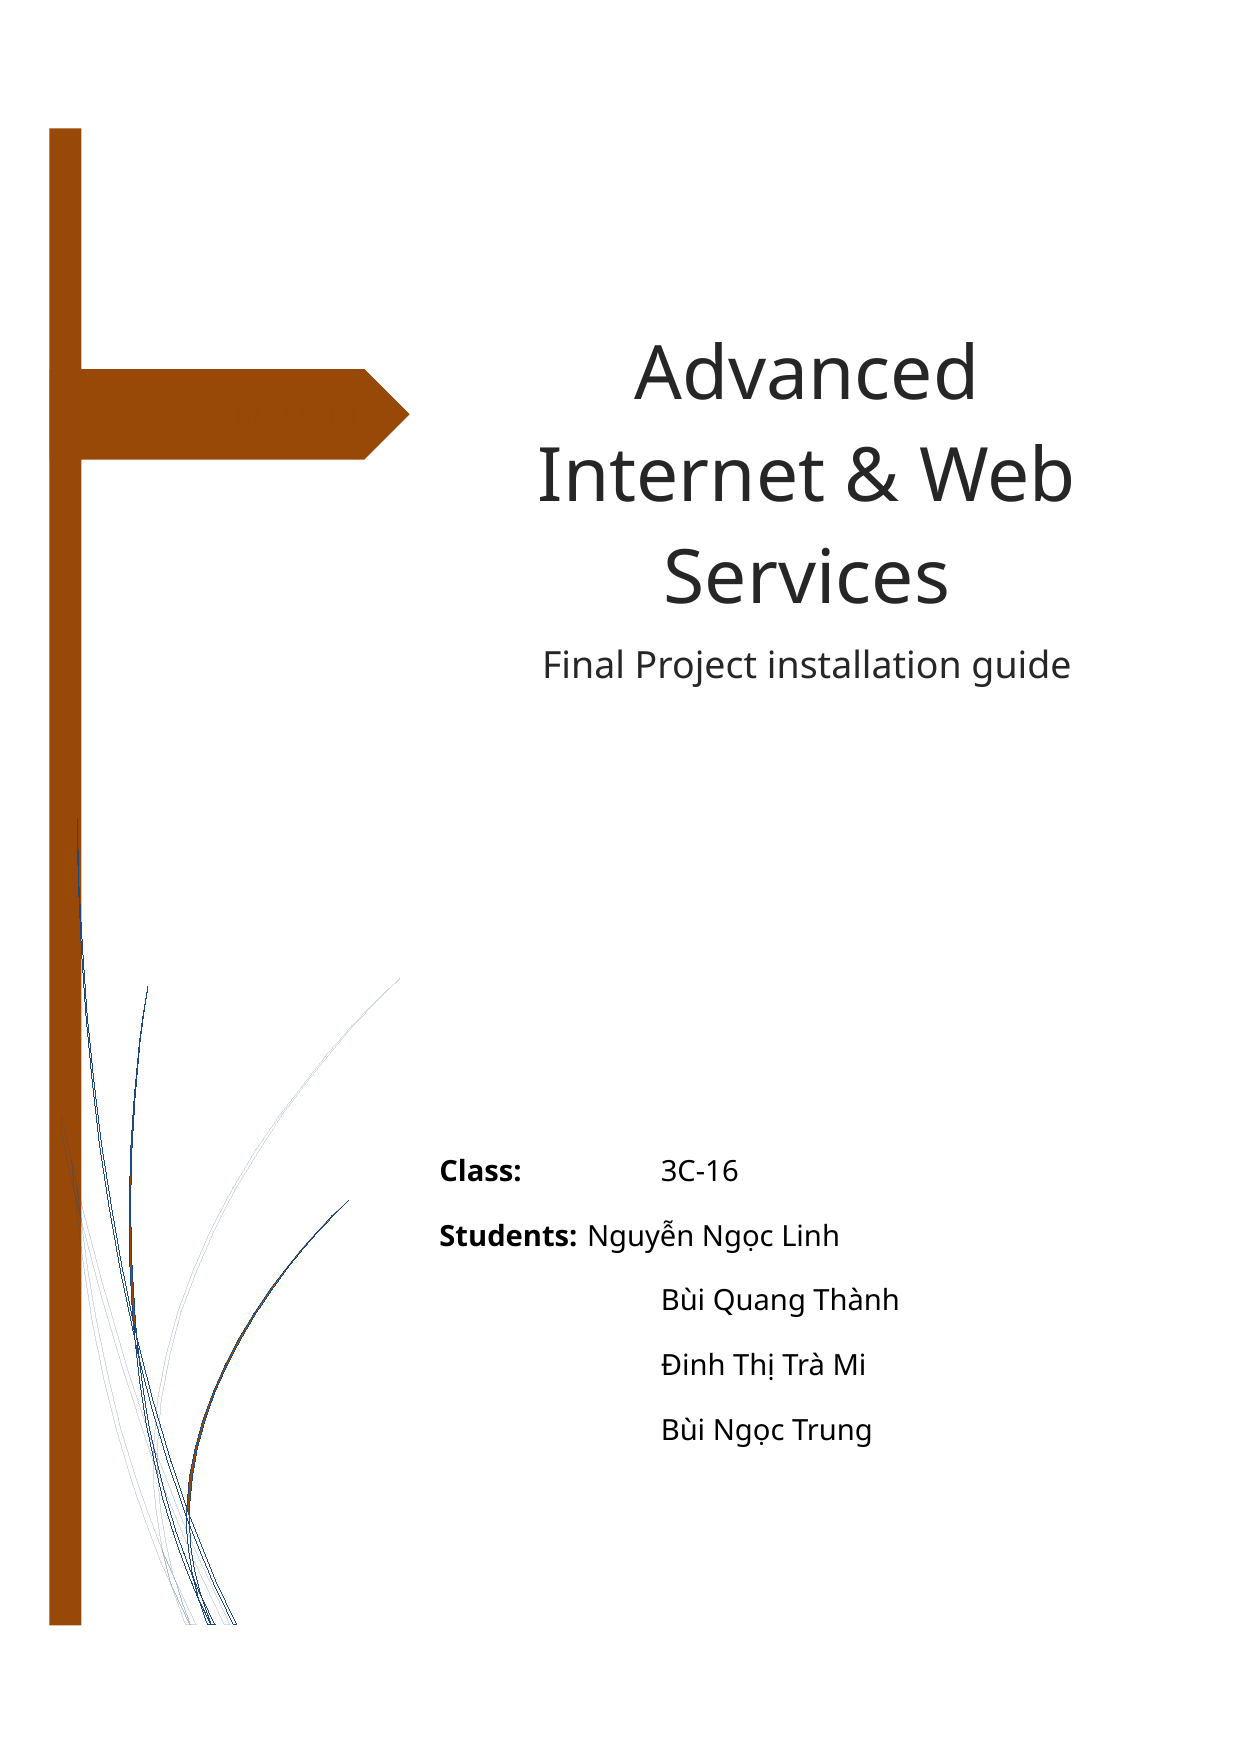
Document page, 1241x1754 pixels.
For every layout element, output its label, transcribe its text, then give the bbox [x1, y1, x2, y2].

text Class: 3C-16 [439, 1150, 1186, 1190]
text Đinh Thị Trà Mi [439, 1344, 1186, 1384]
text Final Project installation guide [521, 638, 1092, 689]
text Bùi Ngọc Trung [439, 1409, 1186, 1449]
text Students: Nguyễn Ngọc Linh [439, 1215, 1186, 1254]
text Advanced Internet & Web Services [521, 319, 1092, 626]
text Bùi Quang Thành [439, 1279, 1186, 1319]
